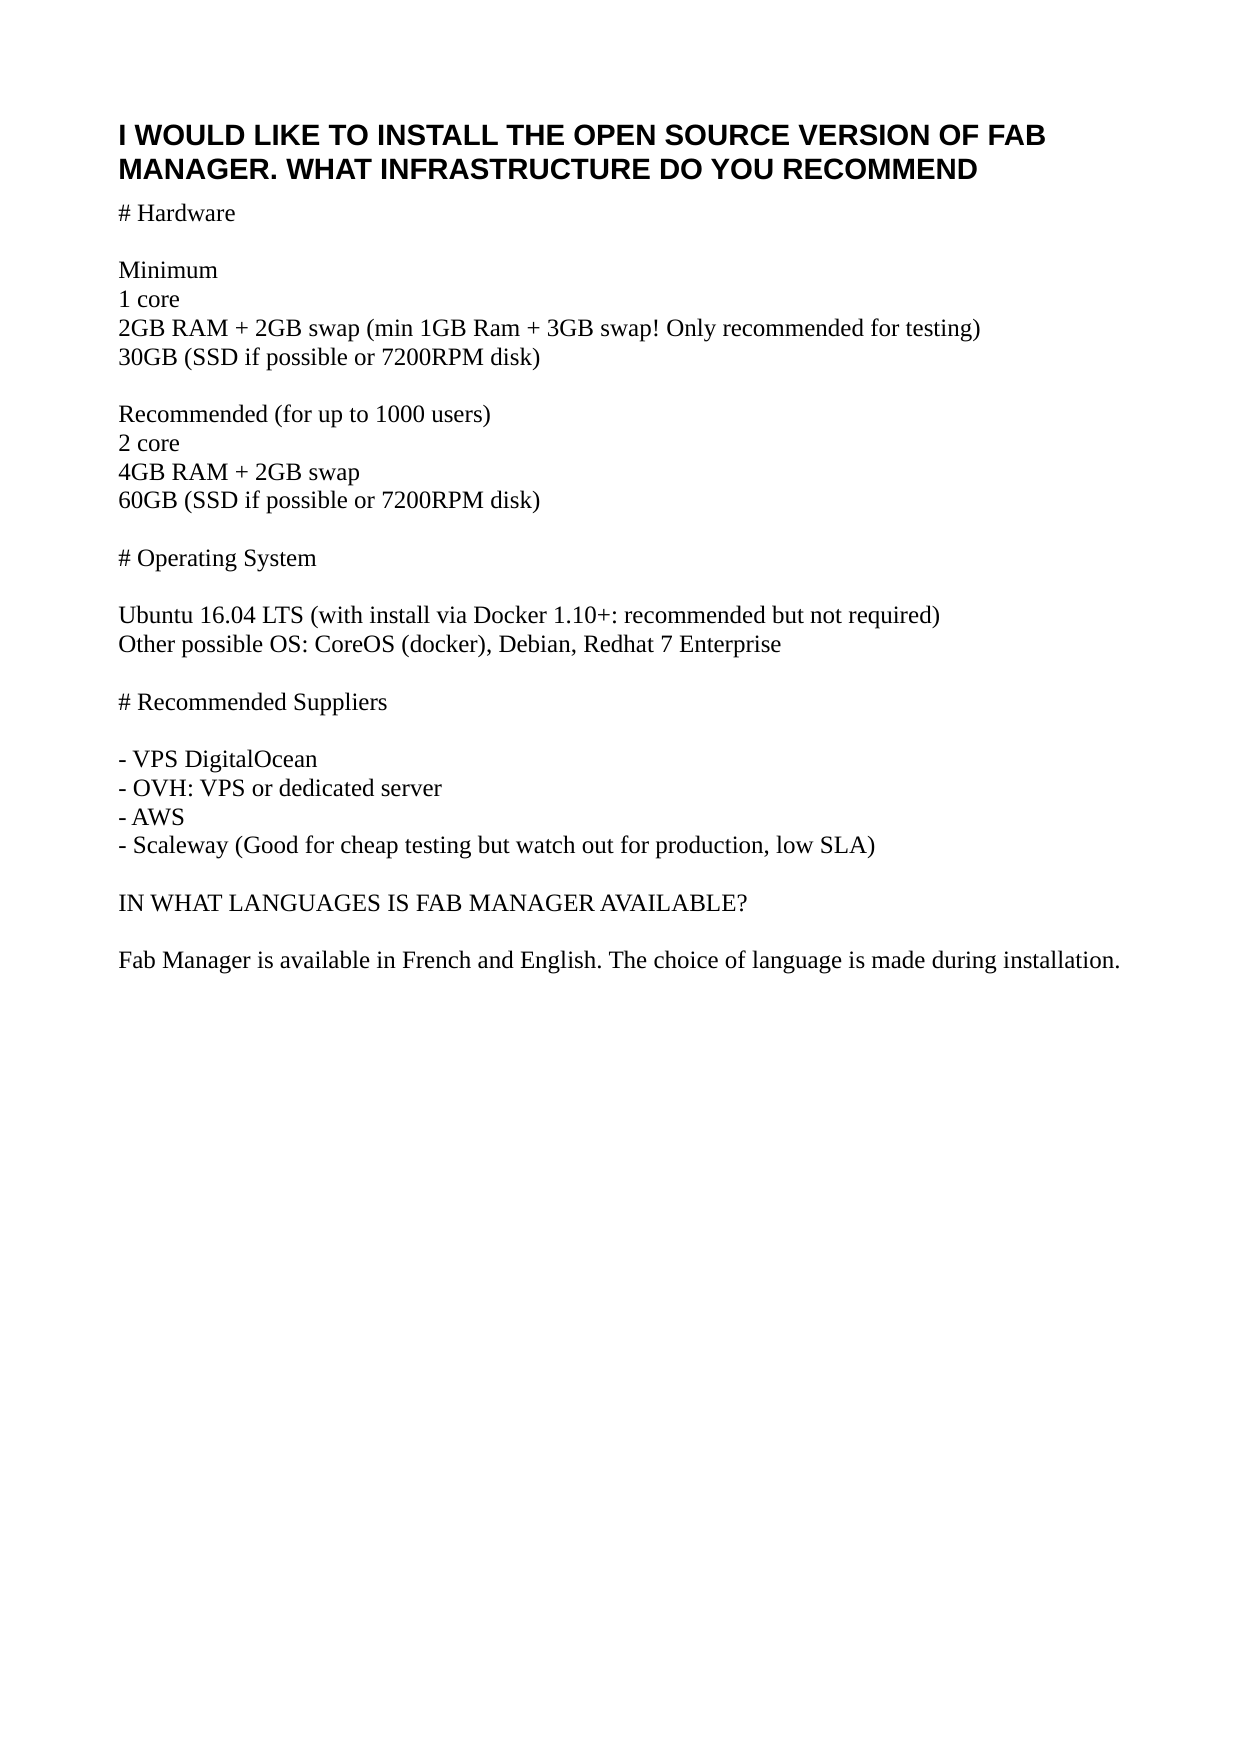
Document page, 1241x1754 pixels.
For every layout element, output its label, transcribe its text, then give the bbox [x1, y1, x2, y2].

text Ubuntu 16.04 LTS (with install via Docker 1.10+: recommended but not required) [118, 601, 1122, 629]
text 60GB (SSD if possible or 7200RPM disk) [118, 486, 1122, 514]
text # Operating System [118, 543, 1122, 572]
text Fab Manager is available in French and English. The choice of language is made during installation. [118, 946, 1122, 974]
text 4GB RAM + 2GB swap [118, 457, 1122, 486]
text # Recommended Suppliers [118, 687, 1122, 716]
text IN WHAT LANGUAGES IS FAB MANAGER AVAILABLE? [118, 888, 1122, 917]
text # Hardware [118, 198, 1122, 227]
text - VPS DigitalOcean [118, 744, 1122, 773]
text Other possible OS: CoreOS (docker), Debian, Redhat 7 Enterprise [118, 629, 1122, 658]
text 1 core [118, 284, 1122, 313]
text 2GB RAM + 2GB swap (min 1GB Ram + 3GB swap! Only recommended for testing) [118, 313, 1122, 342]
text 2 core [118, 428, 1122, 457]
text - Scaleway (Good for cheap testing but watch out for production, low SLA) [118, 831, 1122, 859]
text Minimum [118, 256, 1122, 284]
subtitle I WOULD LIKE TO INSTALL THE OPEN SOURCE VERSION OF FAB MANAGER. WHAT INFRASTRUCTURE DO YOU RECOMMEND [118, 118, 1122, 186]
text - OVH: VPS or dedicated server [118, 773, 1122, 802]
text Recommended (for up to 1000 users) [118, 399, 1122, 428]
text - AWS [118, 802, 1122, 831]
text 30GB (SSD if possible or 7200RPM disk) [118, 342, 1122, 371]
